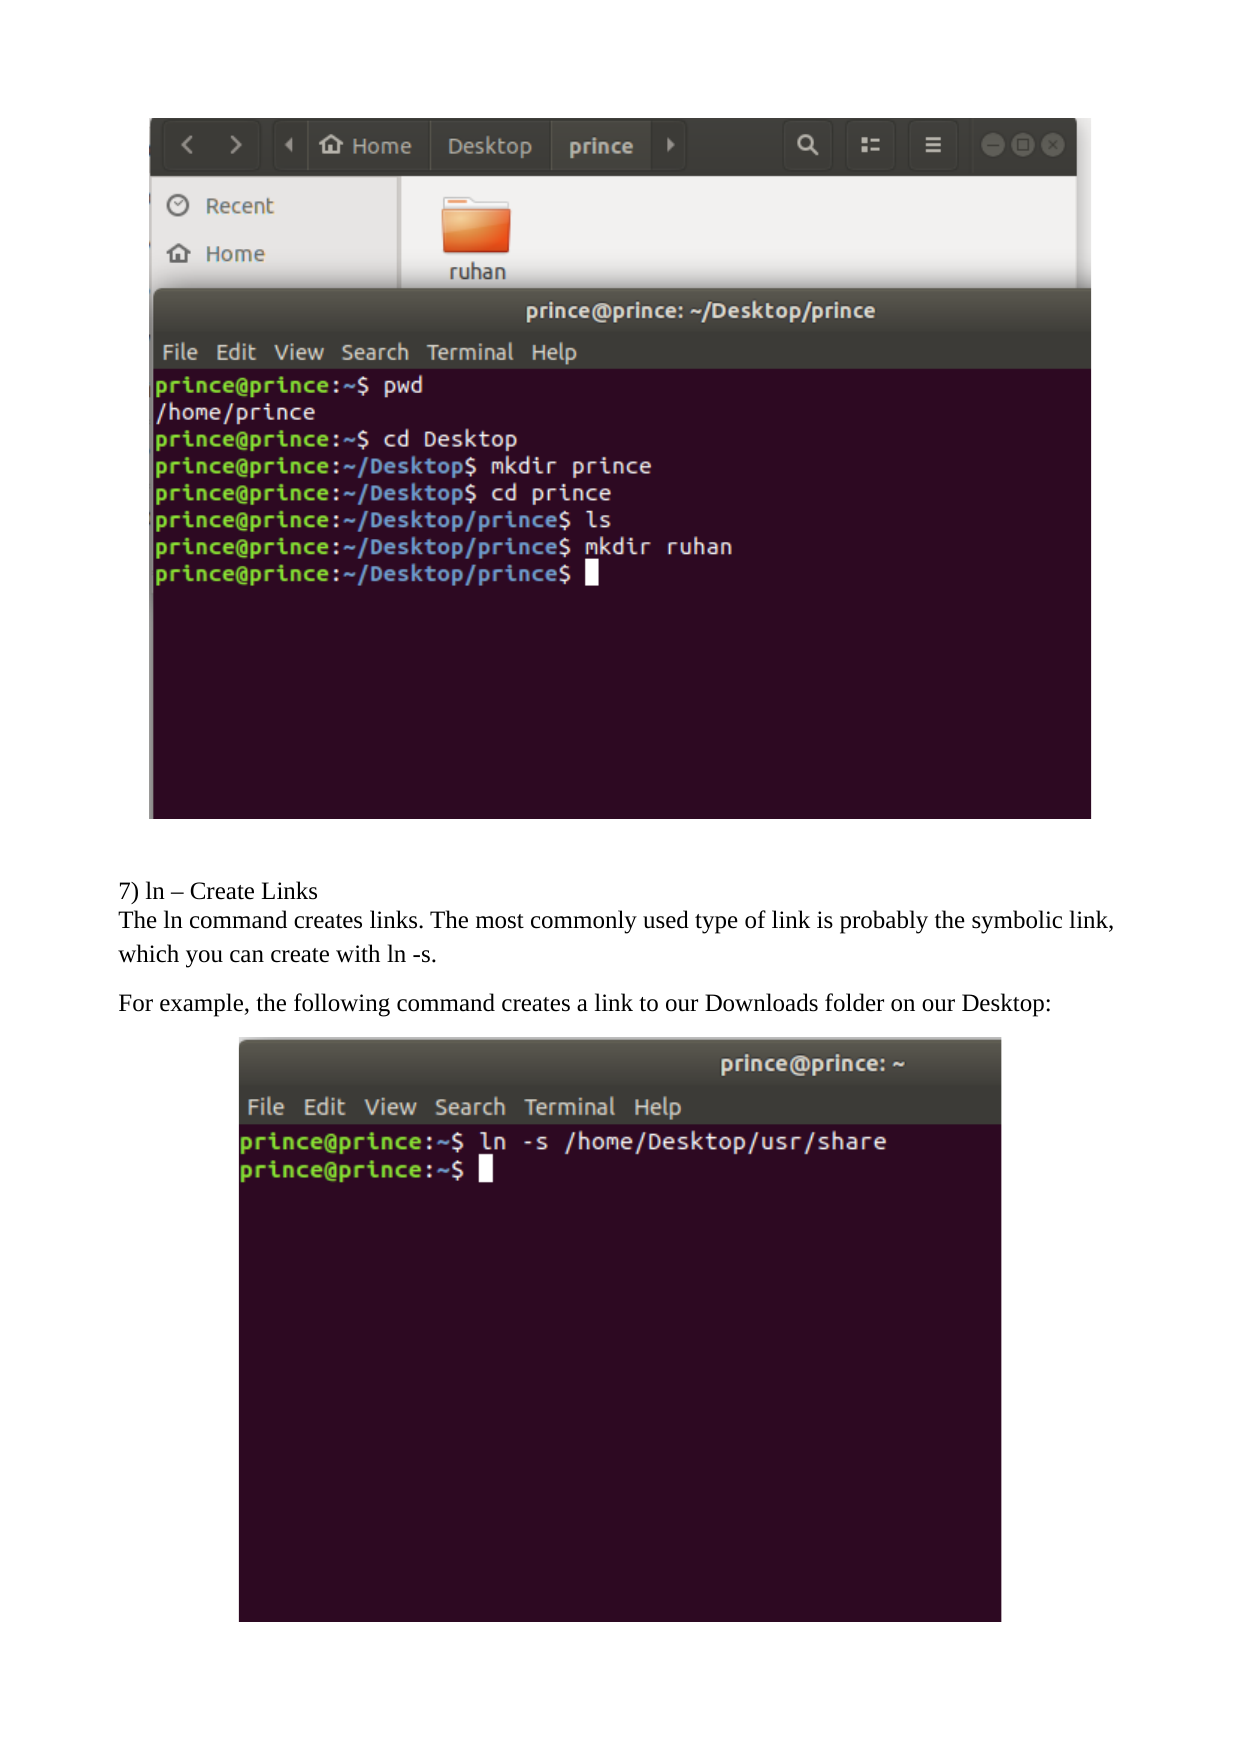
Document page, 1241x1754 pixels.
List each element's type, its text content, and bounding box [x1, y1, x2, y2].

text 7) ln – Create Links [118, 876, 1122, 905]
text For example, the following command creates a link to our Downloads folder on our Desktop: [118, 988, 1122, 1017]
picture [238, 1037, 1002, 1622]
picture [149, 118, 1092, 819]
text The ln command creates links. The most commonly used type of link is probably the symbolic link, which you can create with ln -s. [118, 905, 1122, 968]
